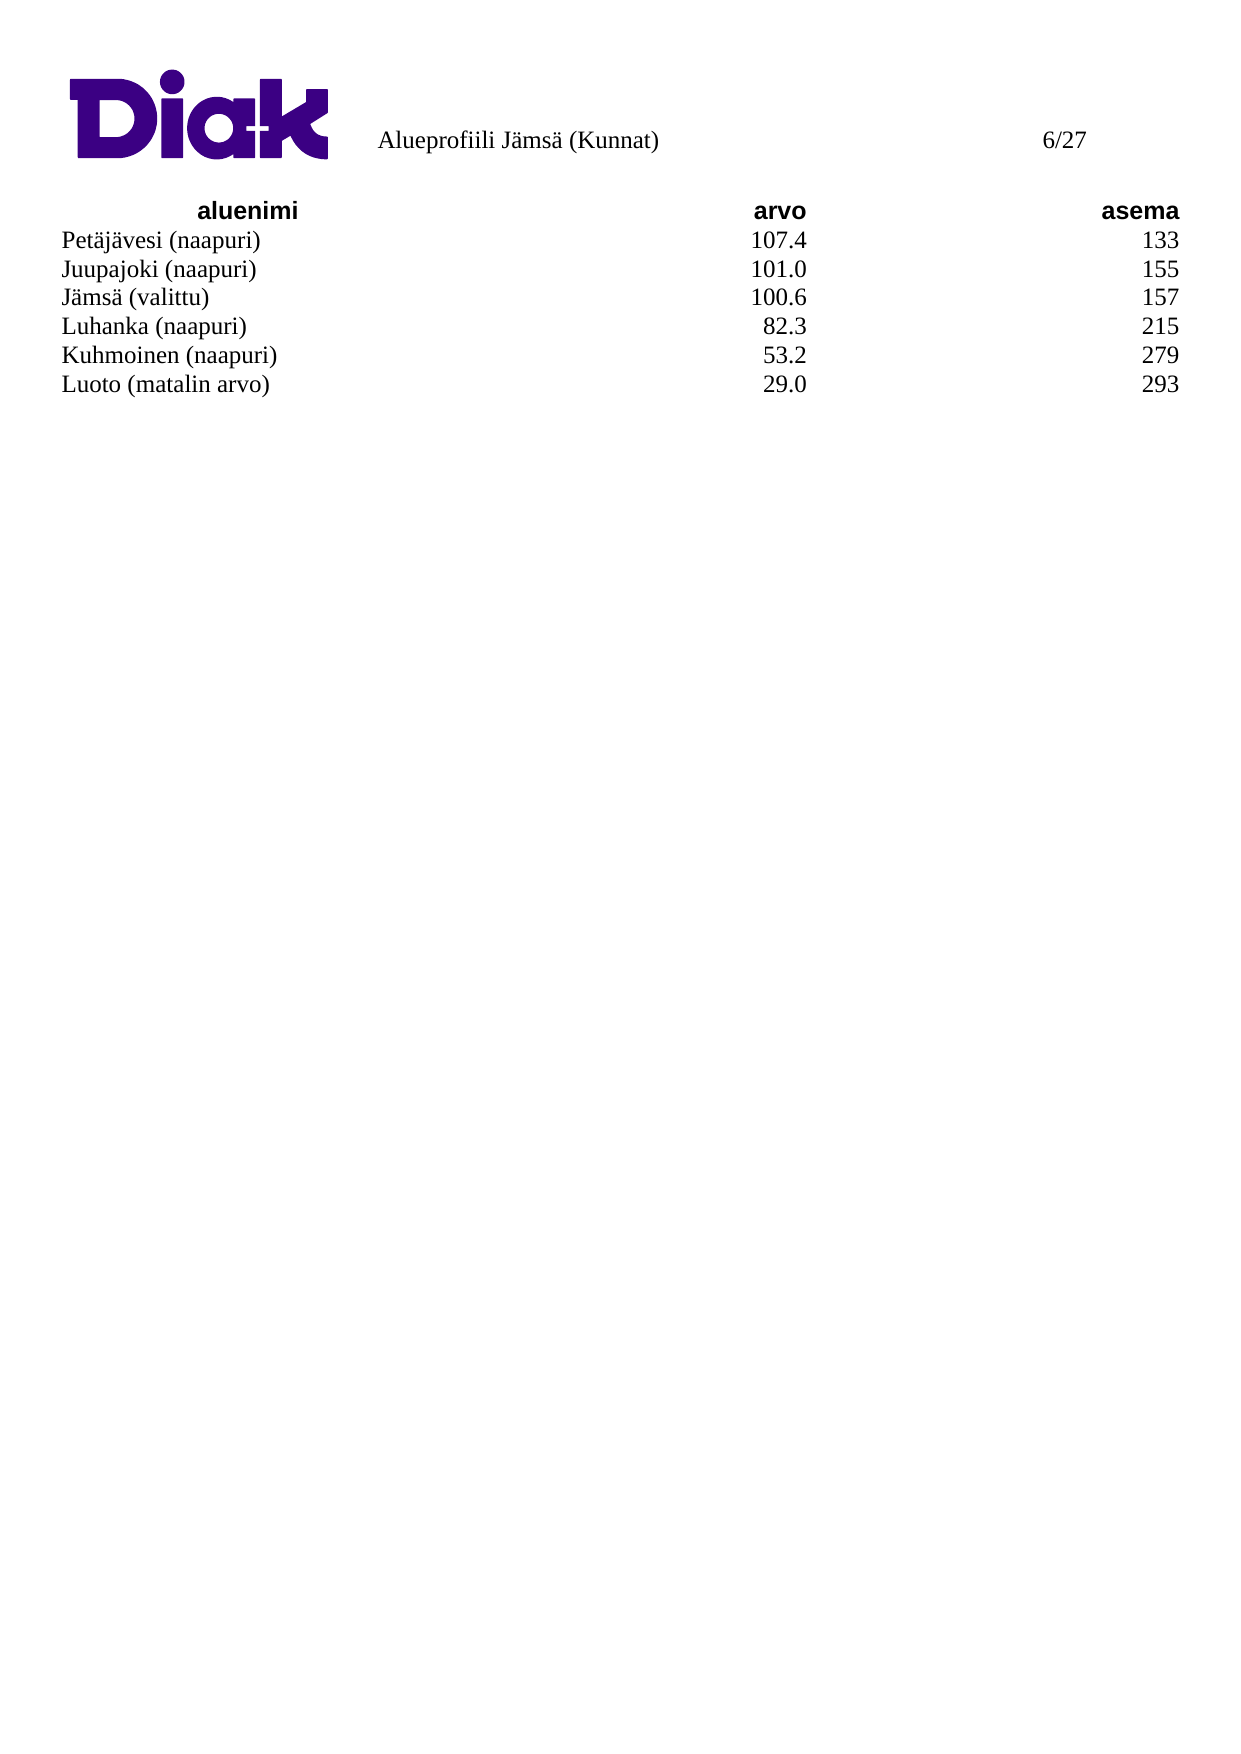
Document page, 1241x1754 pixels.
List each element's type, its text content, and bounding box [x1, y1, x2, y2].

table_cell 107.4 [434, 225, 806, 254]
table_cell Luhanka (naapuri) [61, 311, 434, 340]
table_cell Juupajoki (naapuri) [61, 254, 434, 282]
table_cell Jämsä (valittu) [61, 283, 434, 311]
table_cell 155 [806, 254, 1179, 282]
table_cell 133 [806, 225, 1179, 254]
table_cell 82.3 [434, 311, 806, 340]
table_cell Luoto (matalin arvo) [61, 369, 434, 397]
table_cell 279 [806, 340, 1179, 369]
table_cell 101.0 [434, 254, 806, 282]
table_cell 100.6 [434, 283, 806, 311]
table_cell Petäjävesi (naapuri) [61, 225, 434, 254]
table_cell 29.0 [434, 369, 806, 397]
table_header asema [806, 196, 1179, 225]
table_cell Kuhmoinen (naapuri) [61, 340, 434, 369]
table_cell 53.2 [434, 340, 806, 369]
table_header aluenimi [61, 196, 434, 225]
table_cell 215 [806, 311, 1179, 340]
table_cell 157 [806, 283, 1179, 311]
table_cell 293 [806, 369, 1179, 397]
table_header arvo [434, 196, 806, 225]
